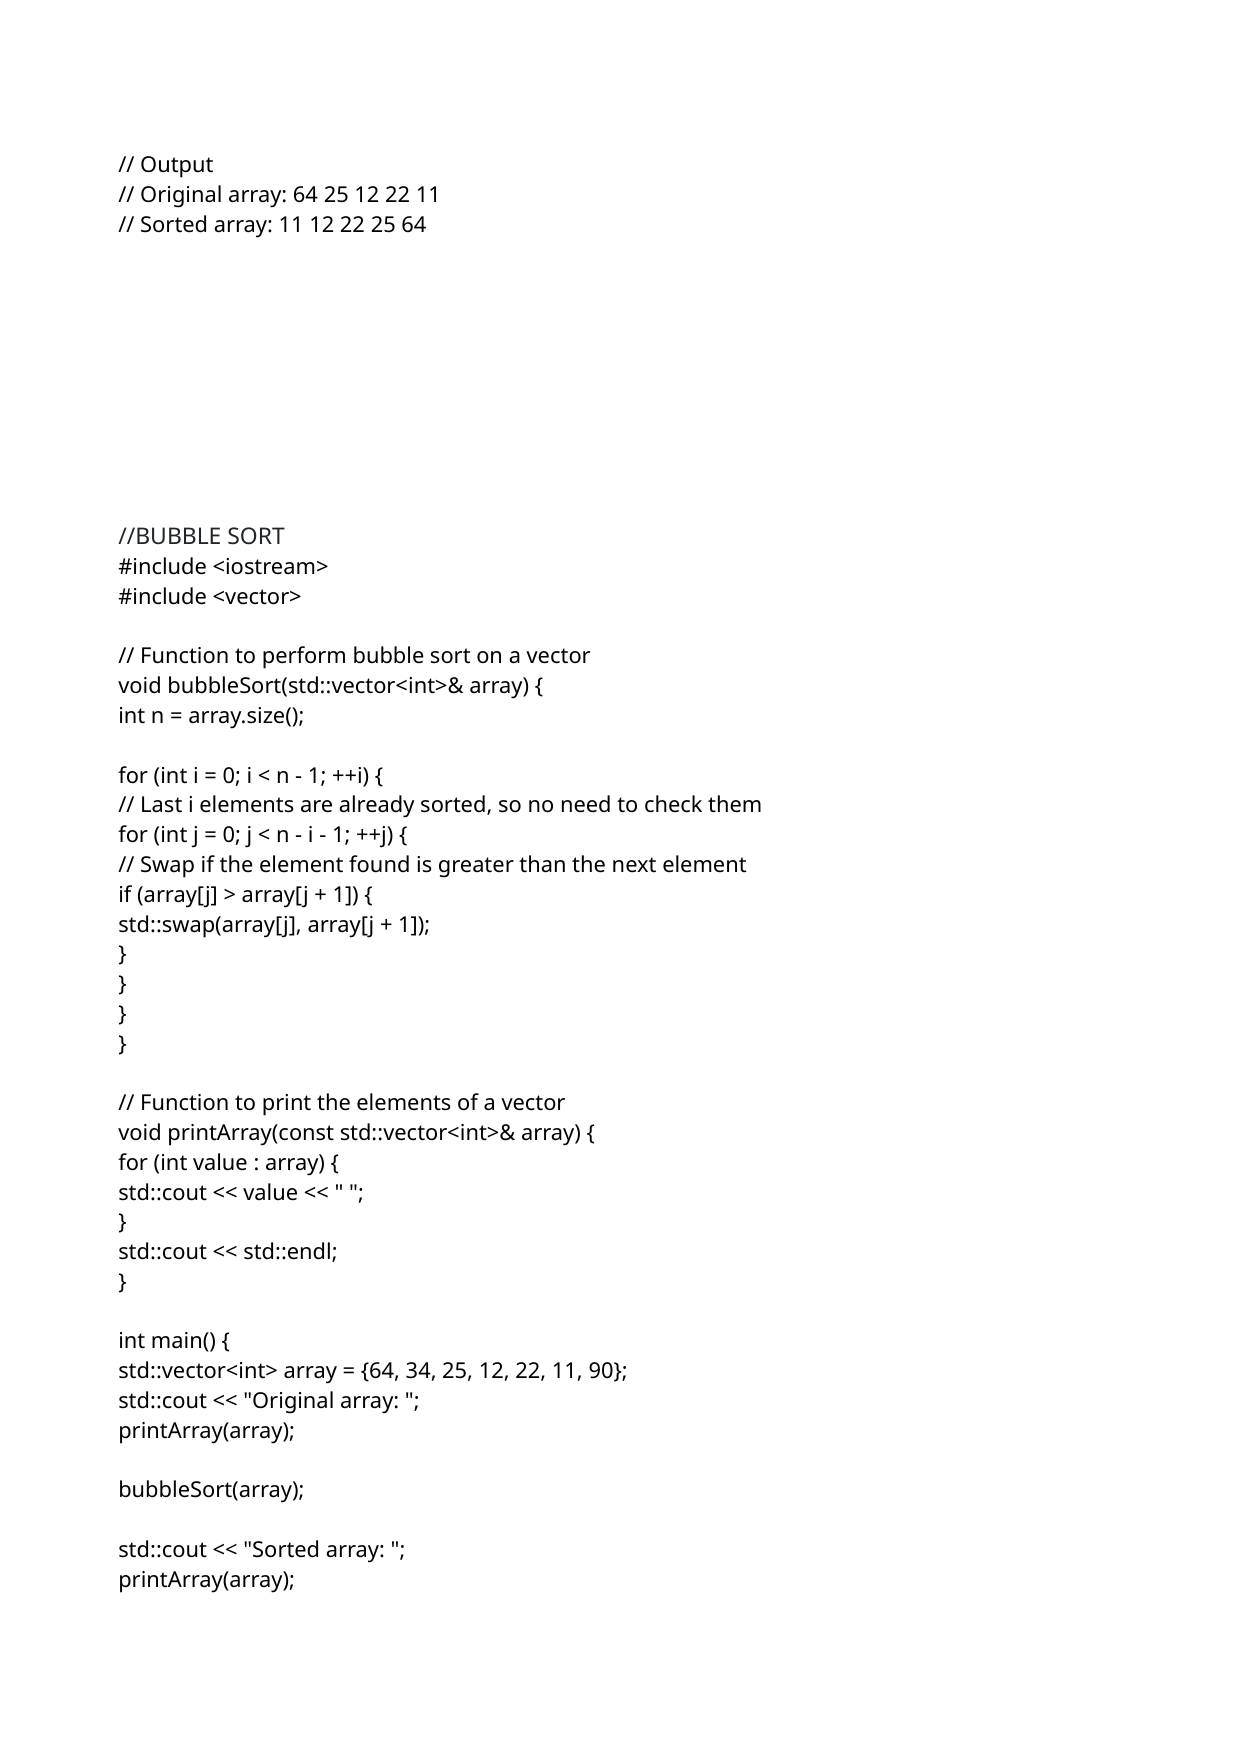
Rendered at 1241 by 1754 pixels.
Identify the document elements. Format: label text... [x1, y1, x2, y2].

text bubbleSort(array); [118, 1474, 1122, 1504]
text int n = array.size(); [118, 700, 1122, 730]
text //BUBBLE SORT [118, 520, 1122, 551]
text std::cout << value << " "; [118, 1177, 1122, 1206]
text printArray(array); [118, 1563, 1122, 1593]
text for (int value : array) { [118, 1147, 1122, 1177]
text } [118, 1266, 1122, 1296]
text // Output [118, 149, 1122, 179]
text // Function to perform bubble sort on a vector [118, 641, 1122, 670]
text } [118, 938, 1122, 968]
text void bubbleSort(std::vector<int>& array) { [118, 670, 1122, 700]
text std::swap(array[j], array[j + 1]); [118, 908, 1122, 938]
text #include <iostream> [118, 551, 1122, 581]
text #include <vector> [118, 581, 1122, 611]
text printArray(array); [118, 1415, 1122, 1444]
text // Swap if the element found is greater than the next element [118, 849, 1122, 879]
text } [118, 968, 1122, 998]
text for (int i = 0; i < n - 1; ++i) { [118, 759, 1122, 789]
text void printArray(const std::vector<int>& array) { [118, 1117, 1122, 1147]
text // Sorted array: 11 12 22 25 64 [118, 209, 1122, 239]
text for (int j = 0; j < n - i - 1; ++j) { [118, 819, 1122, 849]
text std::cout << "Sorted array: "; [118, 1534, 1122, 1563]
text } [118, 998, 1122, 1028]
text } [118, 1206, 1122, 1236]
text // Original array: 64 25 12 22 11 [118, 179, 1122, 209]
text std::vector<int> array = {64, 34, 25, 12, 22, 11, 90}; [118, 1355, 1122, 1385]
text } [118, 1028, 1122, 1057]
text std::cout << "Original array: "; [118, 1385, 1122, 1415]
text std::cout << std::endl; [118, 1236, 1122, 1266]
text int main() { [118, 1325, 1122, 1355]
text if (array[j] > array[j + 1]) { [118, 879, 1122, 908]
text // Last i elements are already sorted, so no need to check them [118, 789, 1122, 819]
text // Function to print the elements of a vector [118, 1087, 1122, 1117]
